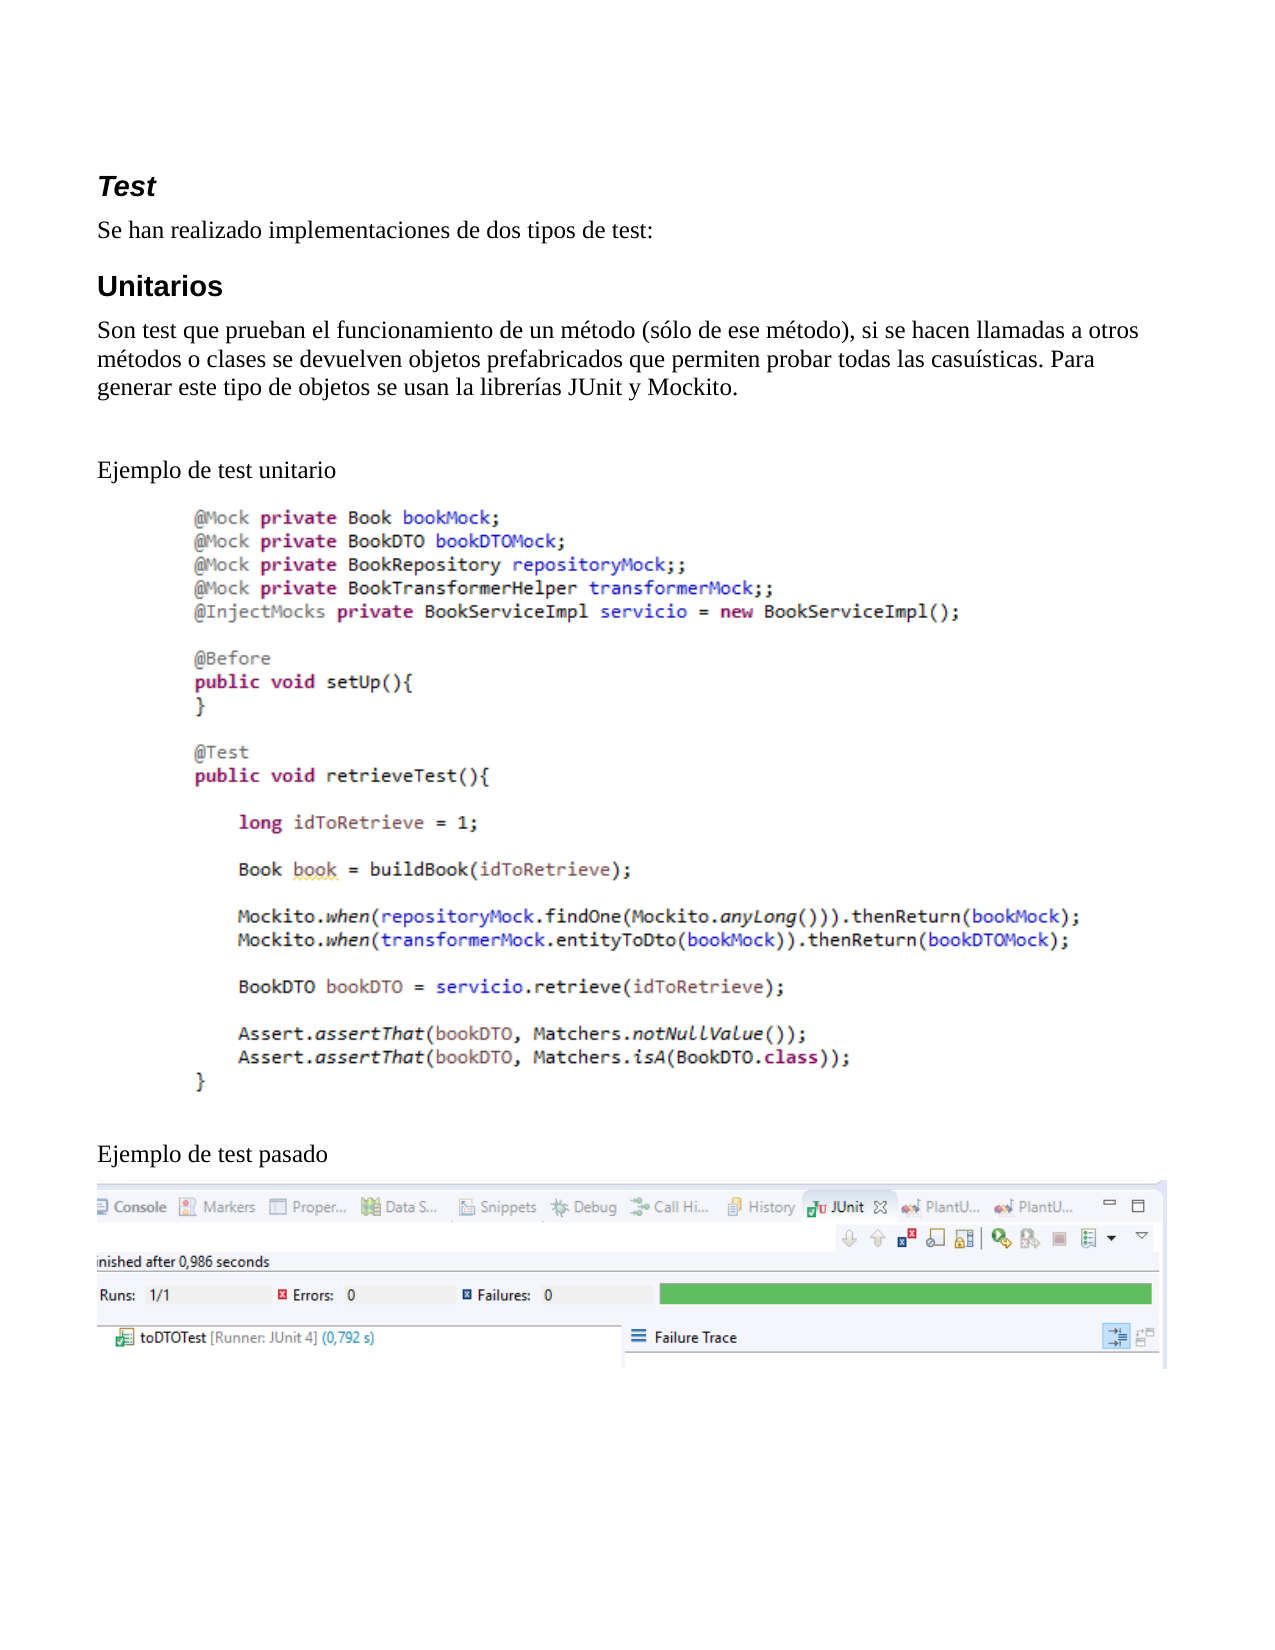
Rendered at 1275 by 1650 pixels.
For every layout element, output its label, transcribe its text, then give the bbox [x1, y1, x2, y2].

text Son test que prueban el funcionamiento de un método (sólo de ese método), si se hacen llamadas a otros métodos o clases se devuelven objetos prefabricados que permiten probar todas las casuísticas. Para generar este tipo de objetos se usan la librerías JUnit y Mockito. [97, 315, 1167, 401]
subtitle Test [97, 169, 1167, 203]
text Ejemplo de test pasado [97, 1139, 1167, 1168]
text Ejemplo de test unitario [97, 455, 1167, 484]
picture [96, 1180, 1168, 1369]
picture [173, 496, 1091, 1098]
subtitle Unitarios [97, 269, 1167, 302]
text Se han realizado implementaciones de dos tipos de test: [97, 215, 1167, 244]
